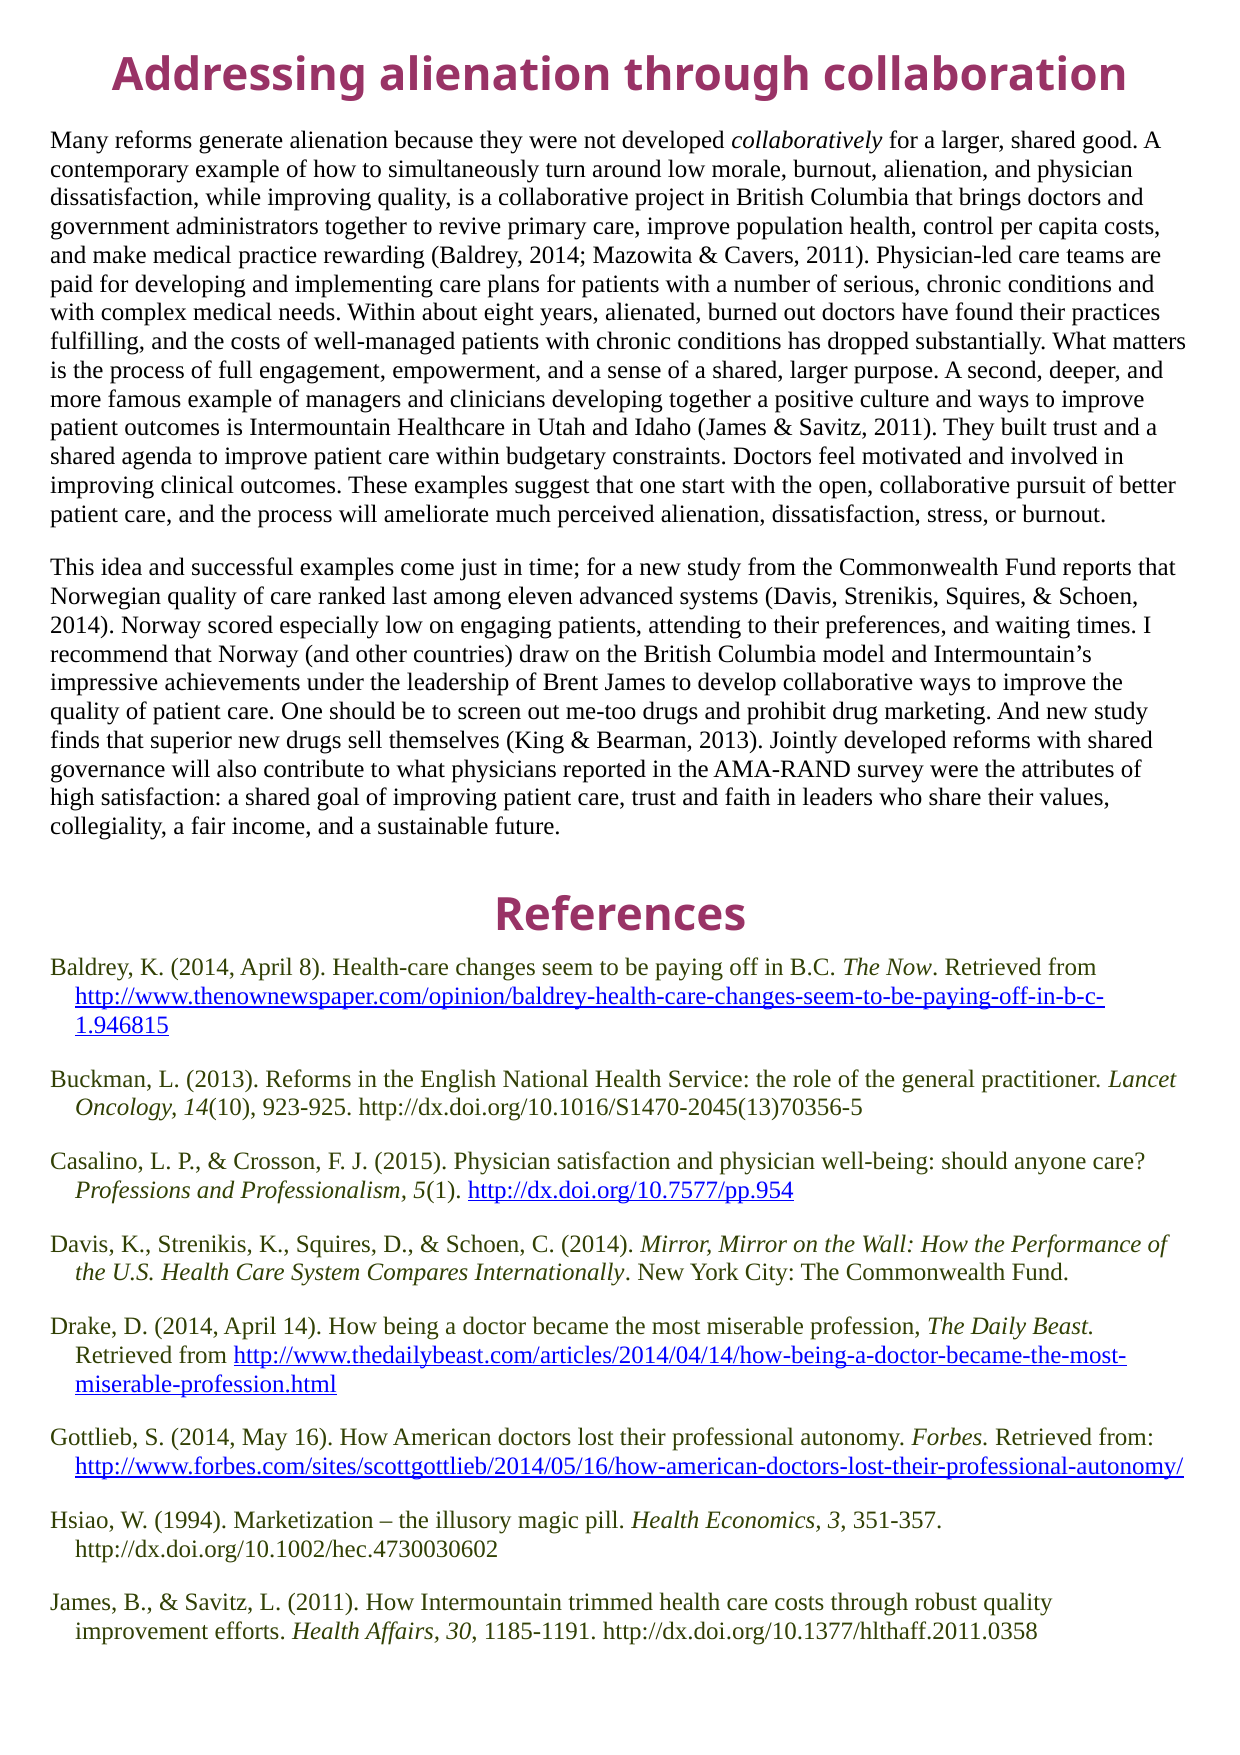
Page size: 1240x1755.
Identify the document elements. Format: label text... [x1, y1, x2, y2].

text This idea and successful examples come just in time; for a new study from the Commonwealth Fund reports that Norwegian quality of care ranked last among eleven advanced systems (Davis, Strenikis, Squires, & Schoen, 2014). Norway scored especially low on engaging patients, attending to their preferences, and waiting times. I recommend that Norway (and other countries) draw on the British Columbia model and Intermountain’s impressive achievements under the leadership of Brent James to develop collaborative ways to improve the quality of patient care. One should be to screen out me-too drugs and prohibit drug marketing. And new study finds that superior new drugs sell themselves (King & Bearman, 2013). Jointly developed reforms with shared governance will also contribute to what physicians reported in the AMA-RAND survey were the attributes of high satisfaction: a shared goal of improving patient care, trust and faith in leaders who share their values, collegiality, a fair income, and a sustainable future. [50, 552, 1189, 840]
text Many reforms generate alienation because they were not developed collaboratively for a larger, shared good. A contemporary example of how to simultaneously turn around low morale, burnout, alienation, and physician dissatisfaction, while improving quality, is a collaborative project in British Columbia that brings doctors and government administrators together to revive primary care, improve population health, control per capita costs, and make medical practice rewarding (Baldrey, 2014; Mazowita & Cavers, 2011). Physician-led care teams are paid for developing and implementing care plans for patients with a number of serious, chronic conditions and with complex medical needs. Within about eight years, alienated, burned out doctors have found their practices fulfilling, and the costs of well-managed patients with chronic conditions has dropped substantially. What matters is the process of full engagement, empowerment, and a sense of a shared, larger purpose. A second, deeper, and more famous example of managers and clinicians developing together a positive culture and ways to improve patient outcomes is Intermountain Healthcare in Utah and Idaho (James & Savitz, 2011). They built trust and a shared agenda to improve patient care within budgetary constraints. Doctors feel motivated and involved in improving clinical outcomes. These examples suggest that one start with the open, collaborative pursuit of better patient care, and the process will ameliorate much perceived alienation, dissatisfaction, stress, or burnout. [50, 125, 1189, 527]
list Buckman, L. (2013). Reforms in the English National Health Service: the role of the general practitioner. Lancet Oncology, 14(10), 923-925. http://dx.doi.org/10.1016/S1470-2045(13)70356-5 [50, 1064, 1189, 1121]
list Hsiao, W. (1994). Marketization – the illusory magic pill. Health Economics, 3, 351-357. http://dx.doi.org/10.1002/hec.4730030602 [50, 1505, 1189, 1562]
list Casalino, L. P., & Crosson, F. J. (2015). Physician satisfaction and physician well-being: should anyone care? Professions and Professionalism, 5(1). http://dx.doi.org/10.7577/pp.954 [50, 1146, 1189, 1204]
subtitle References [50, 890, 1189, 940]
subtitle Addressing alienation through collaboration [50, 50, 1189, 100]
list Baldrey, K. (2014, April 8). Health-care changes seem to be paying off in B.C. The Now. Retrieved from http://www.thenownewspaper.com/opinion/baldrey-health-care-changes-seem-to-be-paying-off-in-b-c-1.946815 [50, 952, 1189, 1039]
list James, B., & Savitz, L. (2011). How Intermountain trimmed health care costs through robust quality improvement efforts. Health Affairs, 30, 1185-1191. http://dx.doi.org/10.1377/hlthaff.2011.0358 [50, 1587, 1189, 1645]
list Davis, K., Strenikis, K., Squires, D., & Schoen, C. (2014). Mirror, Mirror on the Wall: How the Performance of the U.S. Health Care System Compares Internationally. New York City: The Commonwealth Fund. [50, 1229, 1189, 1286]
list Gottlieb, S. (2014, May 16). How American doctors lost their professional autonomy. Forbes. Retrieved from: http://www.forbes.com/sites/scottgottlieb/2014/05/16/how-american-doctors-lost-their-professional-autonomy/ [50, 1422, 1189, 1480]
list Drake, D. (2014, April 14). How being a doctor became the most miserable profession, The Daily Beast. Retrieved from http://www.thedailybeast.com/articles/2014/04/14/how-being-a-doctor-became-the-most-miserable-profession.html [50, 1311, 1189, 1397]
